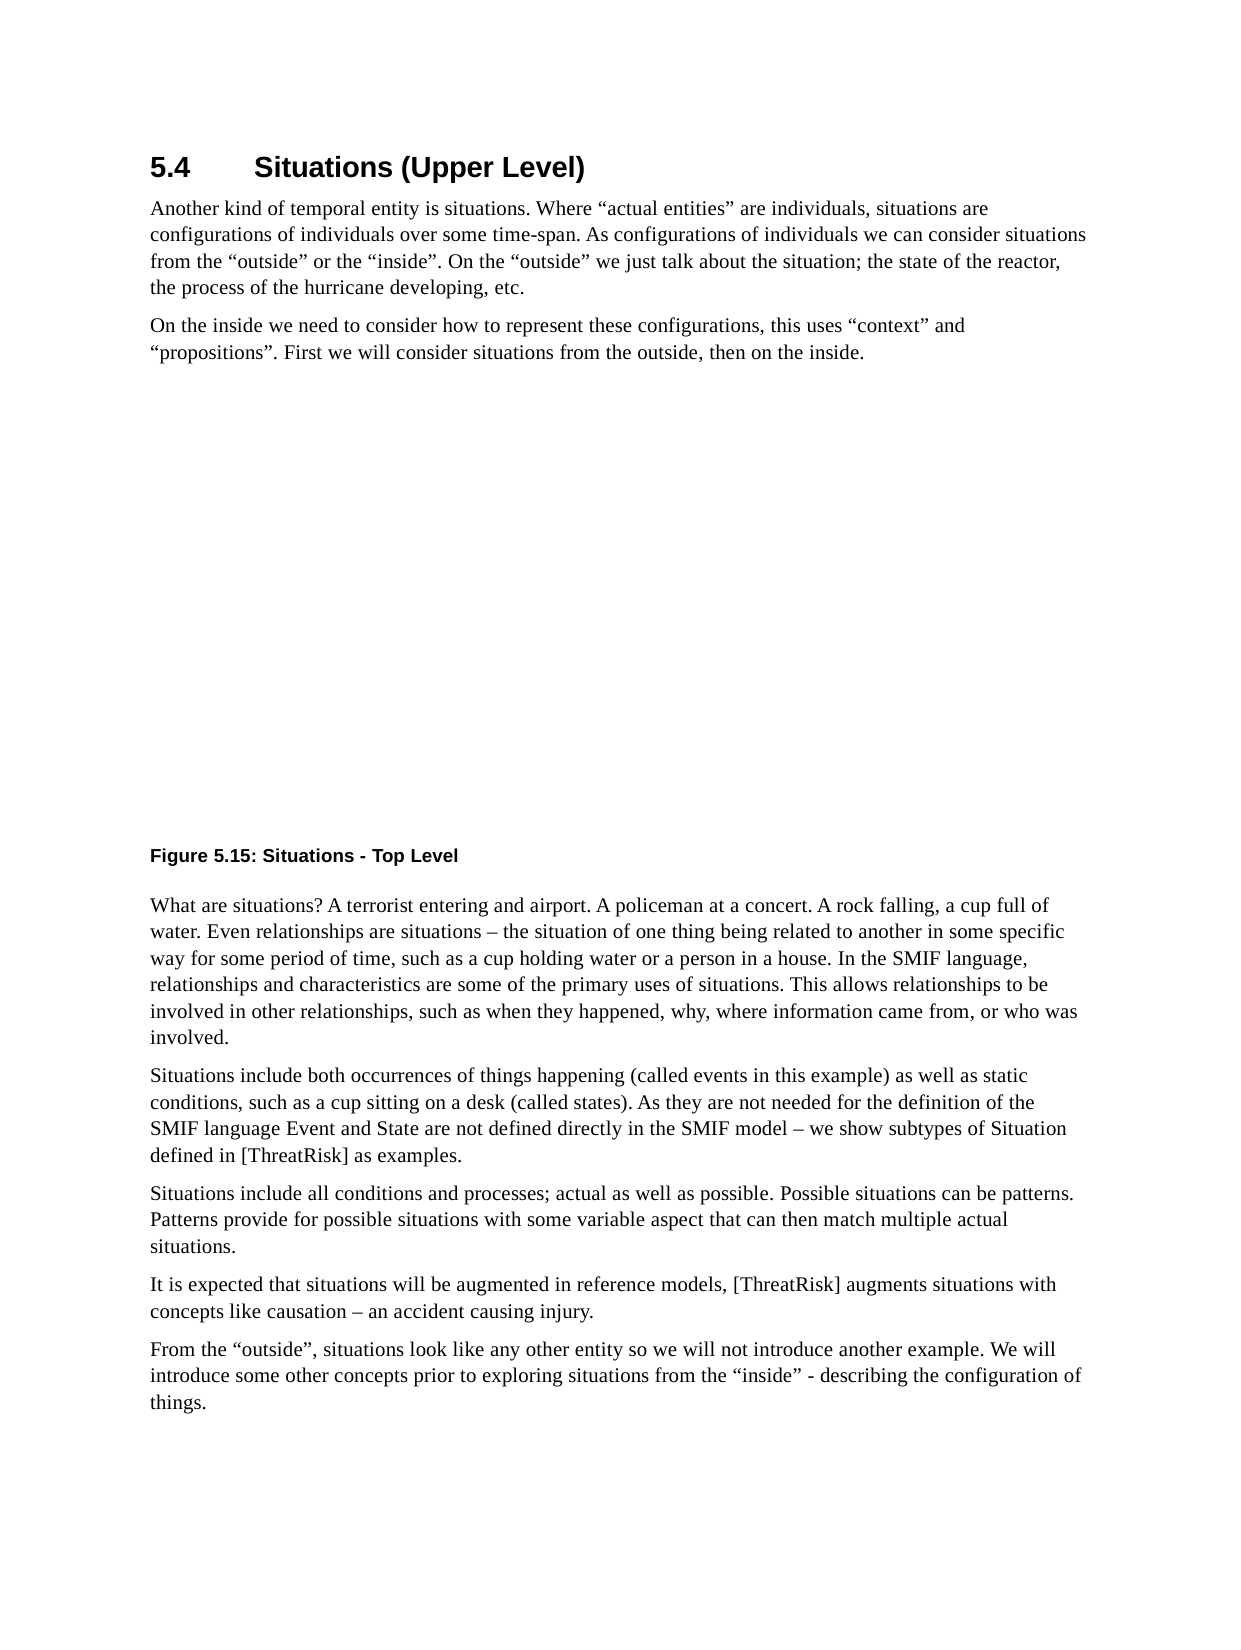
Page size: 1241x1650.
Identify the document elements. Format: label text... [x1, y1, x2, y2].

text Situations include both occurrences of things happening (called events in this example) as well as static conditions, such as a cup sitting on a desk (called states). As they are not needed for the definition of the SMIF language Event and State are not defined directly in the SMIF model – we show subtypes of Situation defined in [ThreatRisk] as examples. [150, 1063, 1090, 1167]
text What are situations? A terrorist entering and airport. A policeman at a concert. A rock falling, a cup full of water. Even relationships are situations – the situation of one thing being related to another in some specific way for some period of time, such as a cup holding water or a person in a house. In the SMIF language, relationships and characteristics are some of the primary uses of situations. This allows relationships to be involved in other relationships, such as when they happened, why, where information came from, or who was involved. [150, 867, 1090, 1049]
subtitle Situations (Upper Level) [150, 150, 1090, 183]
text From the “outside”, situations look like any other entity so we will not introduce another example. We will introduce some other concepts prior to exploring situations from the “inside” - describing the configuration of things. [150, 1337, 1090, 1414]
text It is expected that situations will be augmented in reference models, [ThreatRisk] augments situations with concepts like causation – an accident causing injury. [150, 1272, 1090, 1322]
text Situations include all conditions and processes; actual as well as possible. Possible situations can be patterns. Patterns provide for possible situations with some variable aspect that can then match multiple actual situations. [150, 1181, 1090, 1258]
text Another kind of temporal entity is situations. Where “actual entities” are individuals, situations are configurations of individuals over some time-span. As configurations of individuals we can consider situations from the “outside” or the “inside”. On the “outside” we just talk about the situation; the state of the reactor, the process of the hurricane developing, etc. [150, 196, 1090, 299]
text On the inside we need to consider how to represent these configurations, this uses “context” and “propositions”. First we will consider situations from the outside, then on the inside. [150, 313, 1090, 364]
text [150, 378, 1090, 396]
text Figure 5.15: Situations - Top Level [150, 396, 1090, 867]
